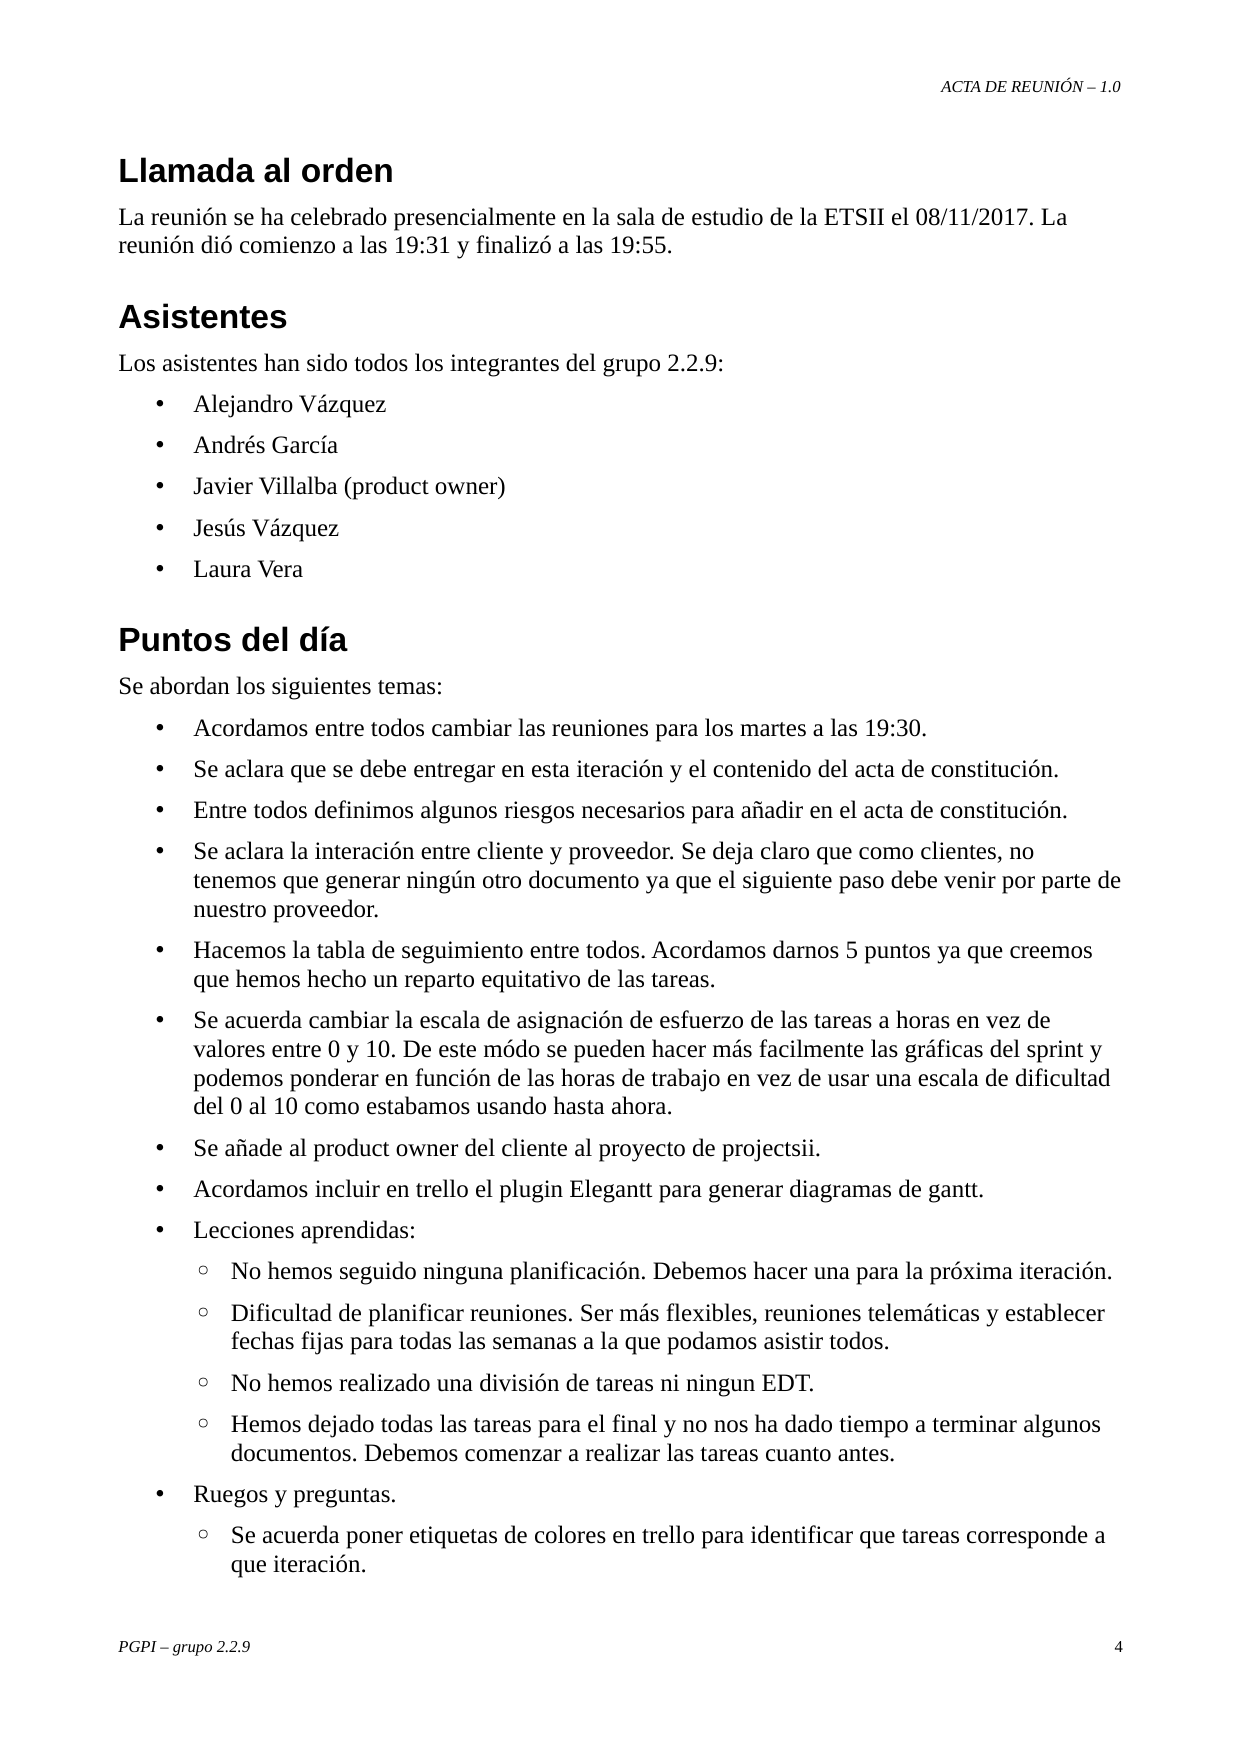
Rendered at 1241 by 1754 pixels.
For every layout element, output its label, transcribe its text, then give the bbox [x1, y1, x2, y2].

text Se abordan los siguientes temas: [118, 671, 1122, 700]
list Entre todos definimos algunos riesgos necesarios para añadir en el acta de constitución. [156, 795, 1122, 824]
list Andrés García [156, 430, 1122, 459]
list Dificultad de planificar reuniones. Ser más flexibles, reuniones telemáticas y establecer fechas fijas para todas las semanas a la que podamos asistir todos. [193, 1298, 1122, 1355]
list Alejandro Vázquez [156, 389, 1122, 418]
list Laura Vera [156, 554, 1122, 583]
list Acordamos entre todos cambiar las reuniones para los martes a las 19:30. [156, 713, 1122, 741]
list No hemos seguido ninguna planificación. Debemos hacer una para la próxima iteración. [193, 1256, 1122, 1285]
list Se acuerda poner etiquetas de colores en trello para identificar que tareas corresponde a que iteración. [193, 1520, 1122, 1578]
list Jesús Vázquez [156, 513, 1122, 541]
text La reunión se ha celebrado presencialmente en la sala de estudio de la ETSII el 08/11/2017. La reunión dió comienzo a las 19:31 y finalizó a las 19:55. [118, 202, 1122, 259]
list Javier Villalba (product owner) [156, 471, 1122, 500]
list Ruegos y preguntas. [156, 1479, 1122, 1508]
subtitle Llamada al orden [118, 150, 1122, 189]
text Los asistentes han sido todos los integrantes del grupo 2.2.9: [118, 348, 1122, 376]
list No hemos realizado una división de tareas ni ningun EDT. [193, 1368, 1122, 1396]
list Se aclara que se debe entregar en esta iteración y el contenido del acta de constitución. [156, 754, 1122, 783]
list Lecciones aprendidas: [156, 1215, 1122, 1244]
list Se aclara la interación entre cliente y proveedor. Se deja claro que como clientes, no tenemos que generar ningún otro documento ya que el siguiente paso debe venir por parte de nuestro proveedor. [156, 836, 1122, 923]
list Acordamos incluir en trello el plugin Elegantt para generar diagramas de gantt. [156, 1174, 1122, 1203]
subtitle Asistentes [118, 297, 1122, 335]
list Hacemos la tabla de seguimiento entre todos. Acordamos darnos 5 puntos ya que creemos que hemos hecho un reparto equitativo de las tareas. [156, 935, 1122, 993]
list Hemos dejado todas las tareas para el final y no nos ha dado tiempo a terminar algunos documentos. Debemos comenzar a realizar las tareas cuanto antes. [193, 1409, 1122, 1466]
subtitle Puntos del día [118, 620, 1122, 659]
list Se acuerda cambiar la escala de asignación de esfuerzo de las tareas a horas en vez de valores entre 0 y 10. De este módo se pueden hacer más facilmente las gráficas del sprint y podemos ponderar en función de las horas de trabajo en vez de usar una escala de dificultad del 0 al 10 como estabamos usando hasta ahora. [156, 1005, 1122, 1120]
list Se añade al product owner del cliente al proyecto de projectsii. [156, 1133, 1122, 1161]
